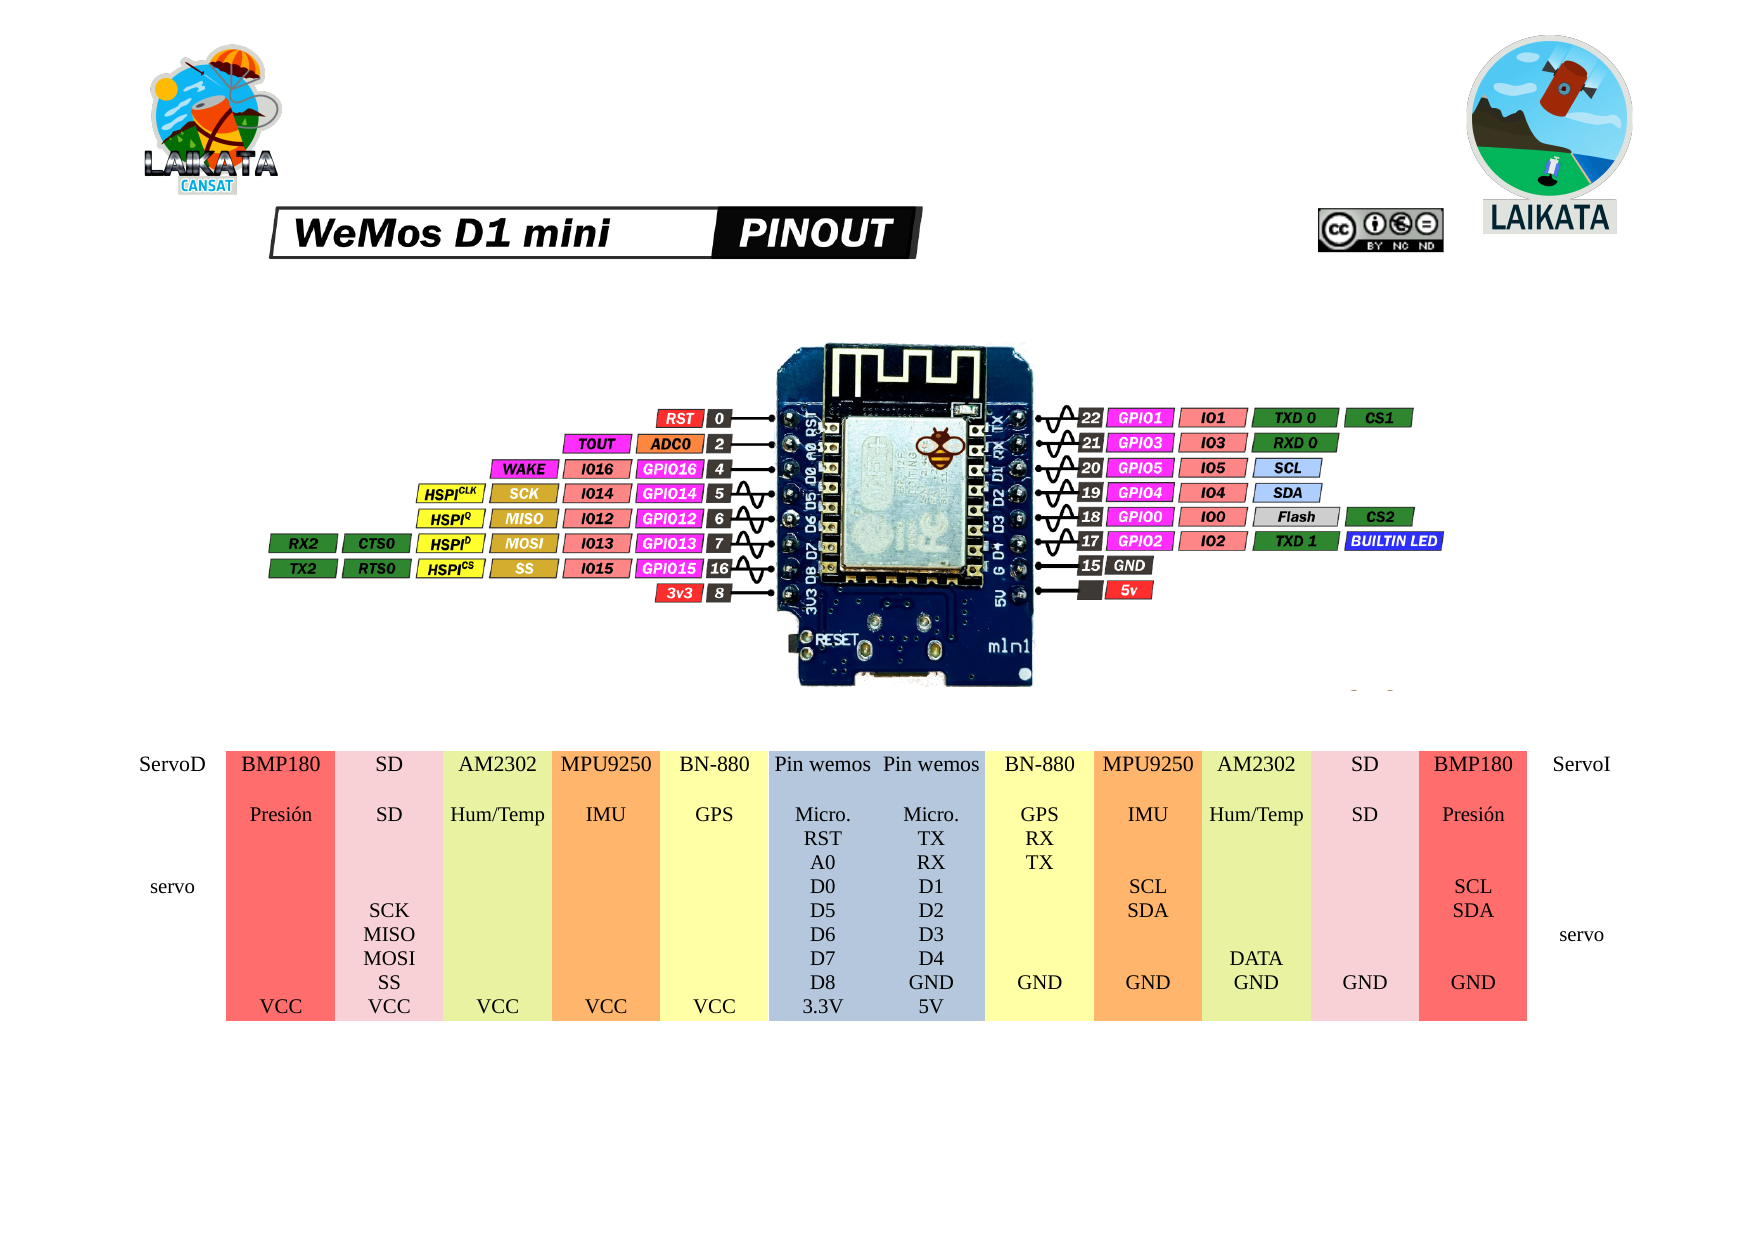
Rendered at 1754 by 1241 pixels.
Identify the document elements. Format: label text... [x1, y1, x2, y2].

table_cell [443, 970, 552, 994]
table_header MPU9250 [1094, 751, 1202, 802]
table_cell GND [1419, 970, 1527, 994]
table_cell D4 [877, 946, 985, 970]
table_cell [118, 922, 226, 946]
table_cell D0 [769, 874, 877, 898]
table_header BMP180 [226, 751, 335, 802]
table_cell [660, 922, 768, 946]
table_cell VCC [226, 994, 335, 1021]
table_cell [1419, 850, 1527, 874]
table_cell [552, 922, 660, 946]
table_cell [226, 874, 335, 898]
table_cell [226, 970, 335, 994]
table_header SD [335, 751, 443, 802]
table_cell [118, 802, 226, 826]
table_cell [985, 994, 1094, 1021]
table_cell [226, 826, 335, 850]
table_cell [985, 874, 1094, 898]
table_cell [1311, 898, 1419, 922]
table_cell [1094, 994, 1202, 1021]
table_cell Hum/Temp [1202, 802, 1311, 826]
table_cell [1094, 946, 1202, 970]
table_cell D6 [769, 922, 877, 946]
table_cell [660, 850, 768, 874]
table_cell [118, 898, 226, 922]
table_cell [335, 874, 443, 898]
table_cell [1528, 802, 1636, 826]
table_cell D2 [877, 898, 985, 922]
table_cell SCL [1094, 874, 1202, 898]
table_cell GND [985, 970, 1094, 994]
table_header BMP180 [1419, 751, 1527, 802]
table_cell [552, 898, 660, 922]
table_cell [226, 922, 335, 946]
table_cell Micro. [769, 802, 877, 826]
table_cell MISO [335, 922, 443, 946]
table_cell [118, 850, 226, 874]
table_cell D3 [877, 922, 985, 946]
table_cell [118, 946, 226, 970]
table_cell [1528, 994, 1636, 1021]
table_header BN-880 [985, 751, 1094, 802]
table_cell VCC [443, 994, 552, 1021]
table_cell [1311, 946, 1419, 970]
table_cell Hum/Temp [443, 802, 552, 826]
table_cell [443, 826, 552, 850]
table_header SD [1311, 751, 1419, 802]
table_cell [985, 922, 1094, 946]
table_cell [1311, 994, 1419, 1021]
table_cell SS [335, 970, 443, 994]
table_cell 3.3V [769, 994, 877, 1021]
table_cell GND [1094, 970, 1202, 994]
table_cell TX [985, 850, 1094, 874]
table_cell IMU [1094, 802, 1202, 826]
table_header AM2302 [443, 751, 552, 802]
table_cell Presión [1419, 802, 1527, 826]
table_cell [1528, 874, 1636, 898]
table_cell RX [985, 826, 1094, 850]
table_cell Presión [226, 802, 335, 826]
table_cell SCL [1419, 874, 1527, 898]
table_cell IMU [552, 802, 660, 826]
table_cell D1 [877, 874, 985, 898]
table_cell [1419, 922, 1527, 946]
table_cell [1094, 826, 1202, 850]
table_cell [1528, 826, 1636, 850]
table_cell D5 [769, 898, 877, 922]
table_cell [660, 970, 768, 994]
table_cell [443, 898, 552, 922]
table_cell [985, 946, 1094, 970]
table_cell [1528, 850, 1636, 874]
table_cell [660, 874, 768, 898]
table_cell [1419, 826, 1527, 850]
table_header BN-880 [660, 751, 768, 802]
table_cell [1311, 922, 1419, 946]
picture [121, 35, 1465, 691]
table_cell SCK [335, 898, 443, 922]
table_cell [1202, 922, 1311, 946]
table_cell TX [877, 826, 985, 850]
table_cell [226, 850, 335, 874]
table_cell [443, 874, 552, 898]
table_cell [660, 898, 768, 922]
table_cell servo [118, 874, 226, 898]
table_cell [118, 994, 226, 1021]
table_cell [1311, 850, 1419, 874]
table_cell [1094, 850, 1202, 874]
table_cell A0 [769, 850, 877, 874]
table_cell [1202, 826, 1311, 850]
table_cell SDA [1094, 898, 1202, 922]
table_header ServoD [118, 751, 226, 802]
table_cell [1202, 850, 1311, 874]
table_cell SDA [1419, 898, 1527, 922]
table_cell VCC [660, 994, 768, 1021]
table_cell [552, 850, 660, 874]
table_cell DATA [1202, 946, 1311, 970]
table_cell 5V [877, 994, 985, 1021]
table_cell [1094, 922, 1202, 946]
table_cell servo [1528, 922, 1636, 946]
table_cell [552, 826, 660, 850]
table_cell Micro. [877, 802, 985, 826]
table_cell GND [1311, 970, 1419, 994]
table_cell [985, 898, 1094, 922]
table_cell GND [1202, 970, 1311, 994]
table_cell D8 [769, 970, 877, 994]
table_cell GPS [660, 802, 768, 826]
table_cell [660, 826, 768, 850]
picture [1466, 35, 1633, 234]
table_cell VCC [552, 994, 660, 1021]
table_cell VCC [335, 994, 443, 1021]
table_cell RST [769, 826, 877, 850]
table_cell SD [335, 802, 443, 826]
table_cell [1202, 898, 1311, 922]
table_cell RX [877, 850, 985, 874]
table_cell [1311, 826, 1419, 850]
table_cell [443, 946, 552, 970]
table_cell D7 [769, 946, 877, 970]
table_cell [552, 874, 660, 898]
table_cell [118, 826, 226, 850]
table_cell [1419, 946, 1527, 970]
table_header Pin wemos [877, 751, 985, 802]
table_header AM2302 [1202, 751, 1311, 802]
table_cell [1202, 994, 1311, 1021]
table_cell [552, 946, 660, 970]
table_cell [660, 946, 768, 970]
table_cell [443, 922, 552, 946]
table_header MPU9250 [552, 751, 660, 802]
table_cell [335, 850, 443, 874]
table_cell [1528, 970, 1636, 994]
table_cell [1419, 994, 1527, 1021]
table_cell SD [1311, 802, 1419, 826]
table_cell [226, 946, 335, 970]
table_cell [443, 850, 552, 874]
table_cell [118, 970, 226, 994]
table_cell [1202, 874, 1311, 898]
table_cell [226, 898, 335, 922]
table_cell GPS [985, 802, 1094, 826]
table_cell MOSI [335, 946, 443, 970]
table_cell GND [877, 970, 985, 994]
table_cell [1311, 874, 1419, 898]
table_cell [1528, 898, 1636, 922]
table_cell [552, 970, 660, 994]
table_header ServoI [1528, 751, 1636, 802]
table_cell [1528, 946, 1636, 970]
table_cell [335, 826, 443, 850]
table_header Pin wemos [769, 751, 877, 802]
